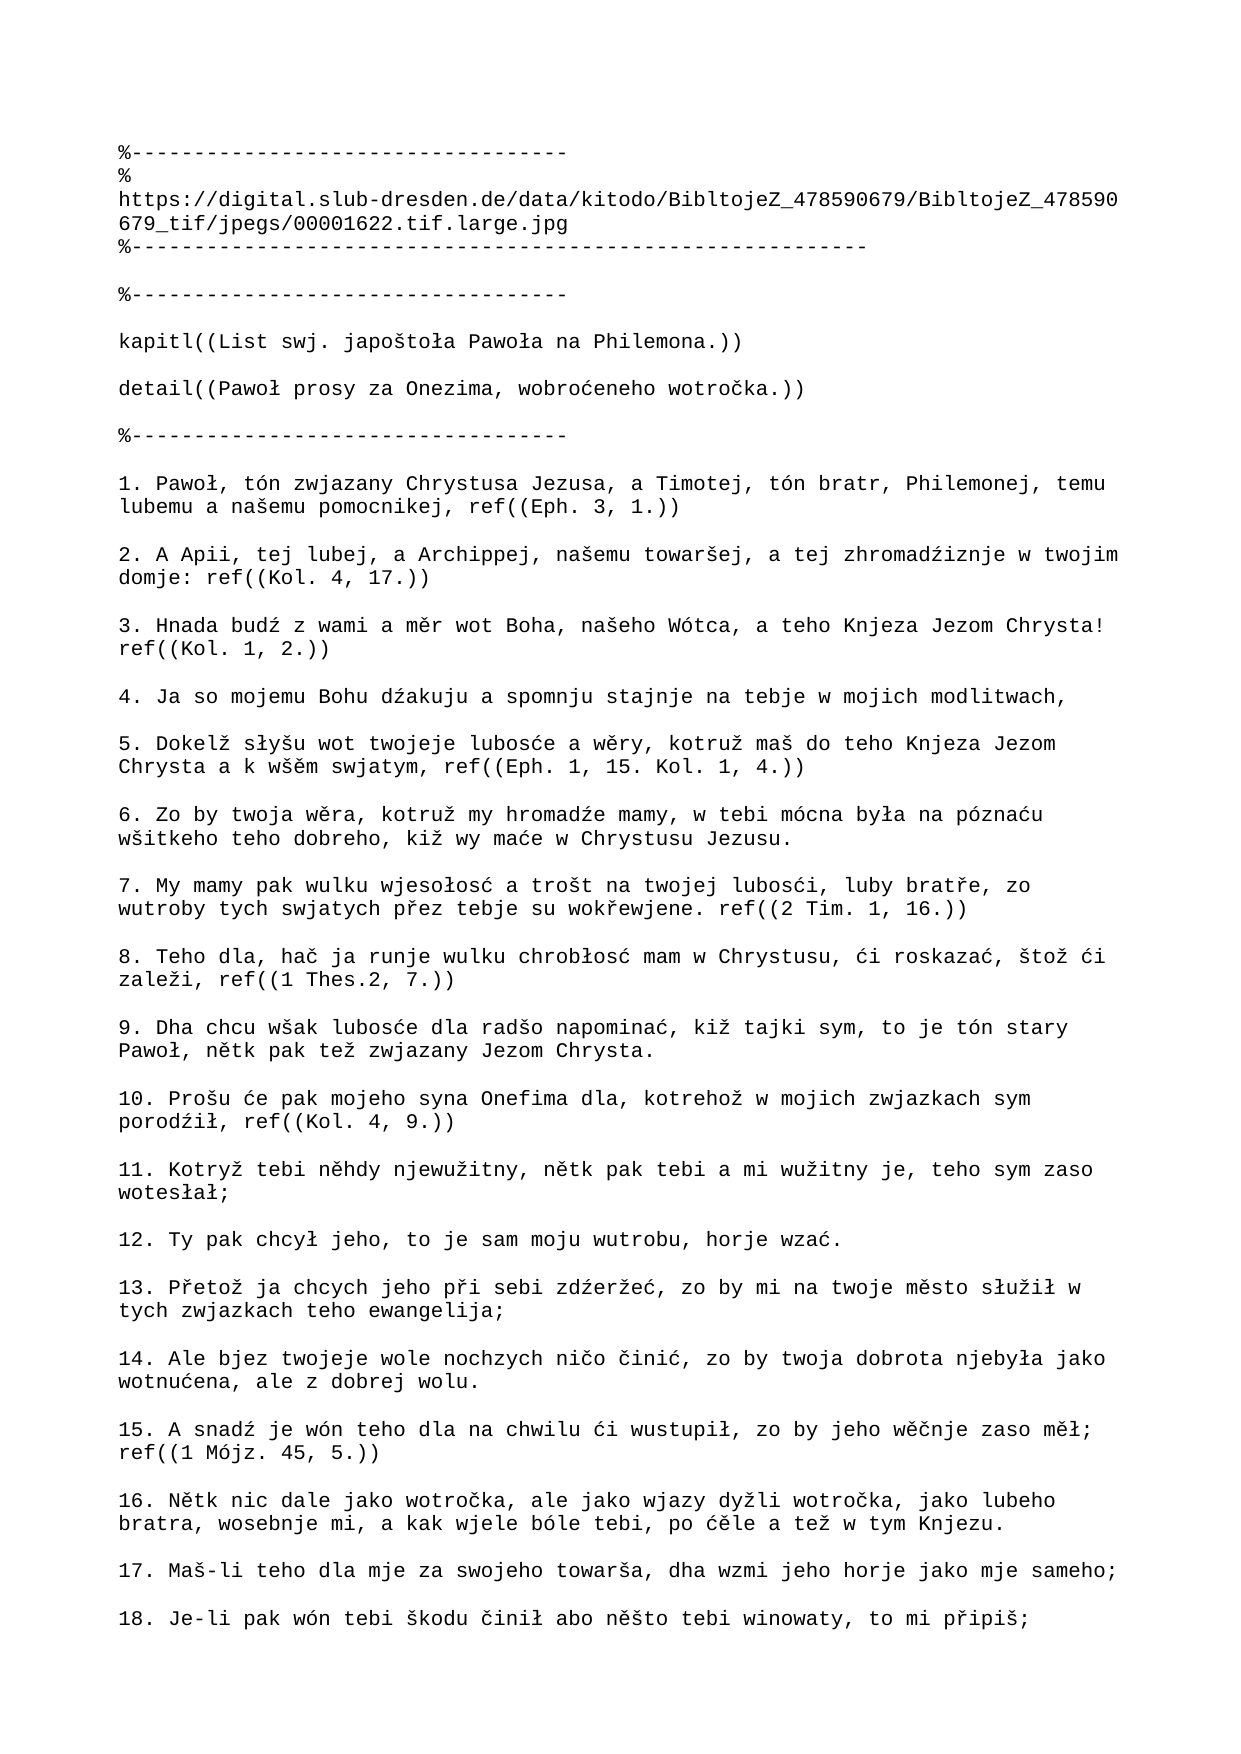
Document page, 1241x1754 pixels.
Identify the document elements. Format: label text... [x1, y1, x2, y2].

text 4. Ja so mojemu Bohu dźakuju a spomnju stajnje na tebje w mojich modlitwach, [118, 686, 1122, 709]
text kapitl((List swj. japoštoła Pawoła na Philemona.)) [118, 331, 1122, 354]
text 3. Hnada budź z wami a měr wot Boha, našeho Wótca, a teho Knjeza Jezom Chrysta! ref((Kol. 1, 2.)) [118, 615, 1122, 662]
text 12. Ty pak chcył jeho, to je sam moju wutrobu, horje wzać. [118, 1229, 1122, 1253]
text 2. A Apii, tej lubej, a Archippej, našemu towaršej, a tej zhromadźiznje w twojim domje: ref((Kol. 4, 17.)) [118, 544, 1122, 591]
text %----------------------------------- [118, 426, 1122, 449]
text 15. A snadź je wón teho dla na chwilu ći wustupił, zo by jeho wěčnje zaso měł; ref((1 Mójz. 45, 5.)) [118, 1419, 1122, 1466]
text 13. Přetož ja chcych jeho při sebi zdźeržeć, zo by mi na twoje město słužił w tych zwjazkach teho ewangelija; [118, 1277, 1122, 1324]
text %----------------------------------- [118, 284, 1122, 307]
text 9. Dha chcu wšak lubosće dla radšo napominać, kiž tajki sym, to je tón stary Pawoł, nětk pak tež zwjazany Jezom Chrysta. [118, 1017, 1122, 1064]
text 17. Maš-li teho dla mje za swojeho towarša, dha wzmi jeho horje jako mje sameho; [118, 1561, 1122, 1584]
text 1. Pawoł, tón zwjazany Chrystusa Jezusa, a Timotej, tón bratr, Philemonej, temu lubemu a našemu pomocnikej, ref((Eph. 3, 1.)) [118, 473, 1122, 520]
text %----------------------------------------------------------- [118, 236, 1122, 260]
text detail((Pawoł prosy za Onezima, wobroćeneho wotročka.)) [118, 378, 1122, 402]
text 8. Teho dla, hač ja runje wulku chrobłosć mam w Chrystusu, ći roskazać, štož ći zaleži, ref((1 Thes.2, 7.)) [118, 946, 1122, 993]
text 10. Prošu će pak mojeho syna Onefima dla, kotrehož w mojich zwjazkach sym porodźił, ref((Kol. 4, 9.)) [118, 1088, 1122, 1135]
text 14. Ale bjez twojeje wole nochzych ničo činić, zo by twoja dobrota njebyła jako wotnućena, ale z dobrej wolu. [118, 1348, 1122, 1395]
text 16. Nětk nic dale jako wotročka, ale jako wjazy dyžli wotročka, jako lubeho bratra, wosebnje mi, a kak wjele bóle tebi, po ćěle a tež w tym Knjezu. [118, 1489, 1122, 1537]
text %----------------------------------- [118, 142, 1122, 165]
text 5. Dokelž słyšu wot twojeje lubosće a wěry, kotruž maš do teho Knjeza Jezom Chrysta a k wšěm swjatym, ref((Eph. 1, 15. Kol. 1, 4.)) [118, 733, 1122, 780]
text % https://digital.slub-dresden.de/data/kitodo/BibltojeZ_478590679/BibltojeZ_478590679_tif/jpegs/00001622.tif.large.jpg [118, 165, 1122, 236]
text 7. My mamy pak wulku wjesołosć a trošt na twojej lubosći, luby bratře, zo wutroby tych swjatych přez tebje su wokřewjene. ref((2 Tim. 1, 16.)) [118, 875, 1122, 922]
text 18. Je-li pak wón tebi škodu činił abo něšto tebi winowaty, to mi připiš; [118, 1608, 1122, 1631]
text 6. Zo by twoja wěra, kotruž my hromadźe mamy, w tebi mócna była na póznaću wšitkeho teho dobreho, kiž wy maće w Chrystusu Jezusu. [118, 804, 1122, 851]
text 11. Kotryž tebi něhdy njewužitny, nětk pak tebi a mi wužitny je, teho sym zaso wotesłał; [118, 1158, 1122, 1206]
